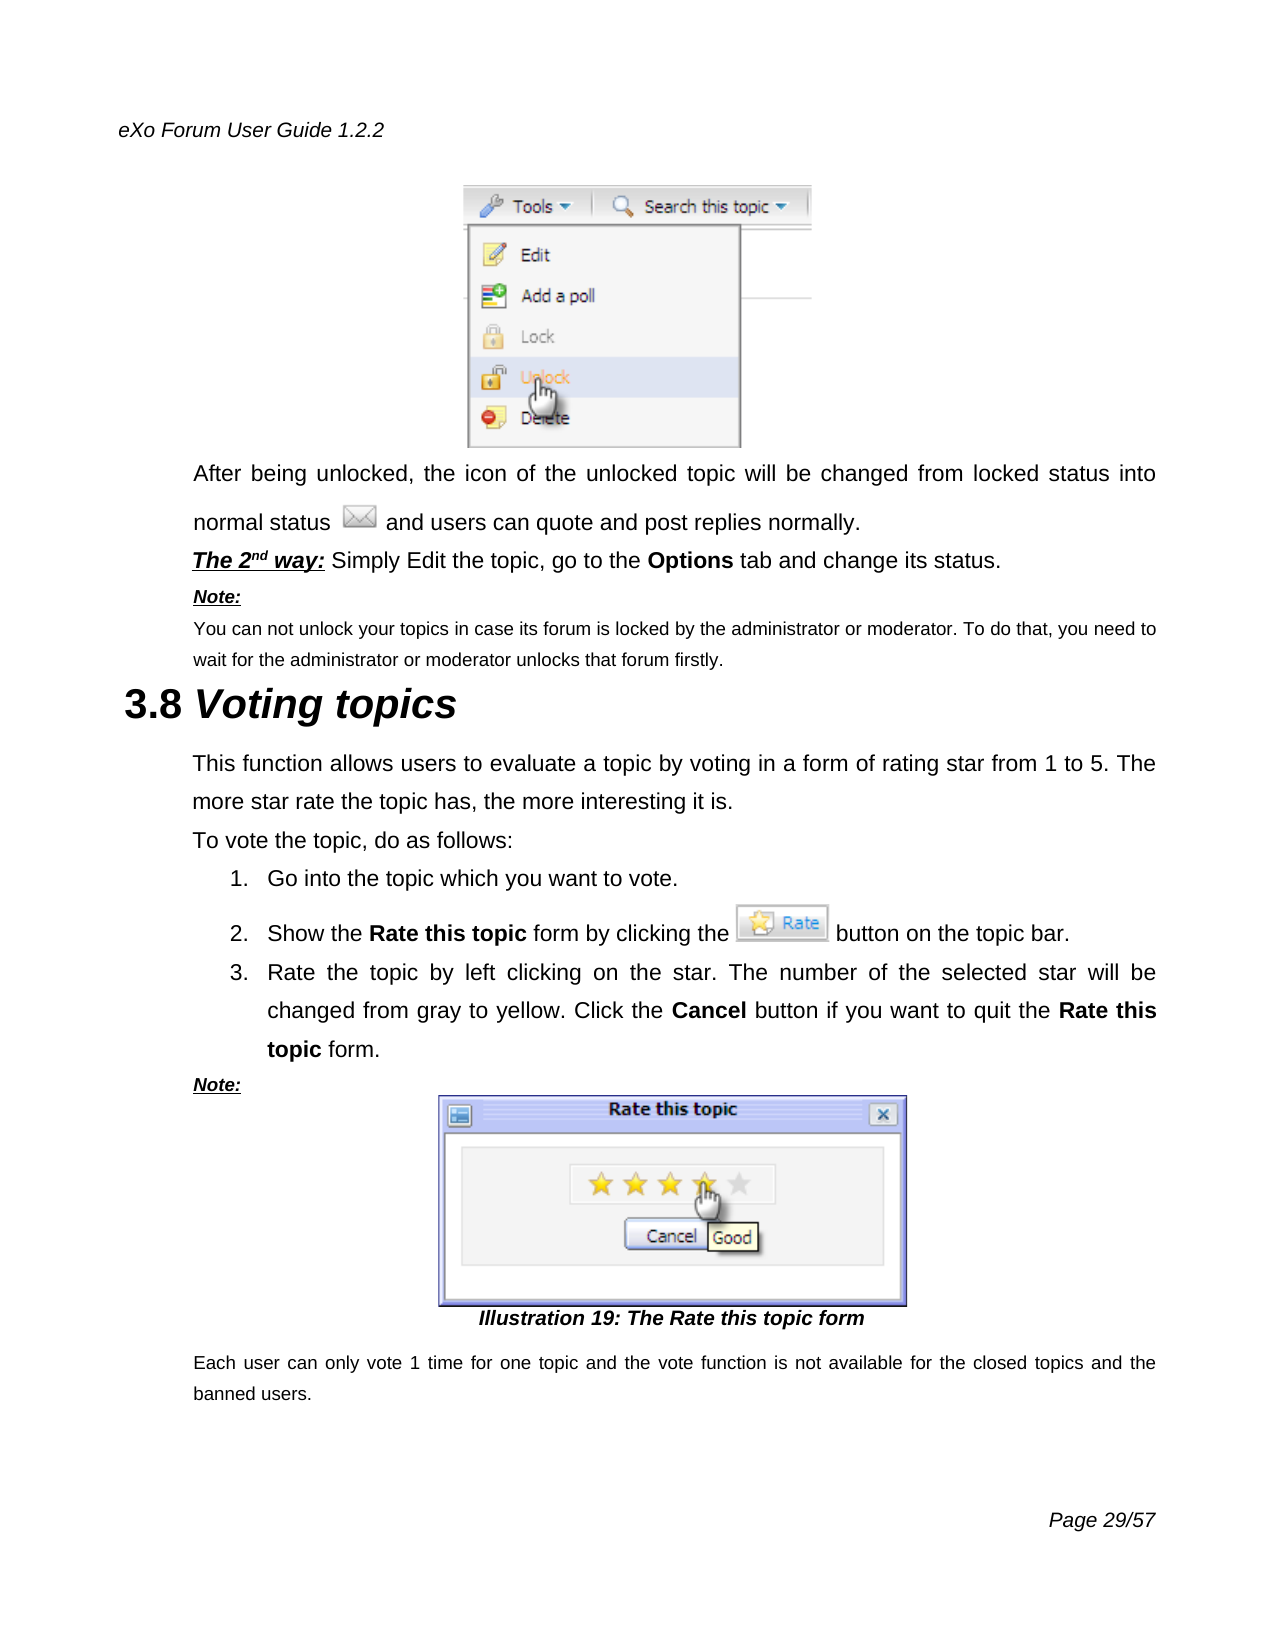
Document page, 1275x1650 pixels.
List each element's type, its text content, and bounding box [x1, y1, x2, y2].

list Go into the topic which you want to vote. [229, 866, 1157, 891]
list [359, 1330, 986, 1342]
text To vote the topic, do as follows: [192, 827, 1157, 853]
text This function allows users to evaluate a topic by voting in a form of rating star from 1 to 5. The more star rate the topic has, the more interesting it is. [192, 750, 1157, 814]
list Rate the topic by left clicking on the star. The number of the selected star will be changed from gray to yellow. Click the Cancel button if you want to quit the Rate this topic form. [229, 959, 1157, 1062]
text The 2nd way: Simply Edit the topic, go to the Options tab and change its status. [192, 548, 1157, 574]
picture [735, 904, 830, 942]
picture [337, 499, 380, 531]
subtitle Voting topics [124, 681, 1157, 727]
list Illustration 19: The Rate this topic form [359, 1108, 986, 1330]
picture [463, 185, 812, 448]
list Note: [156, 587, 1157, 607]
list You can not unlock your topics in case its forum is locked by the administrator or moderator. To do that, you need to wait for the administrator or moderator unlocks that forum firstly. [156, 618, 1157, 670]
list Note: [156, 1075, 1157, 1108]
list After being unlocked, the icon of the unlocked topic will be changed from locked status into normal status and users can quote and post replies normally. [156, 171, 1157, 535]
list Each user can only vote 1 time for one topic and the vote function is not available for the closed topics and the banned users. [156, 1106, 1157, 1404]
picture [438, 1095, 908, 1307]
list Show the Rate this topic form by clicking the button on the topic bar. [229, 904, 1157, 947]
